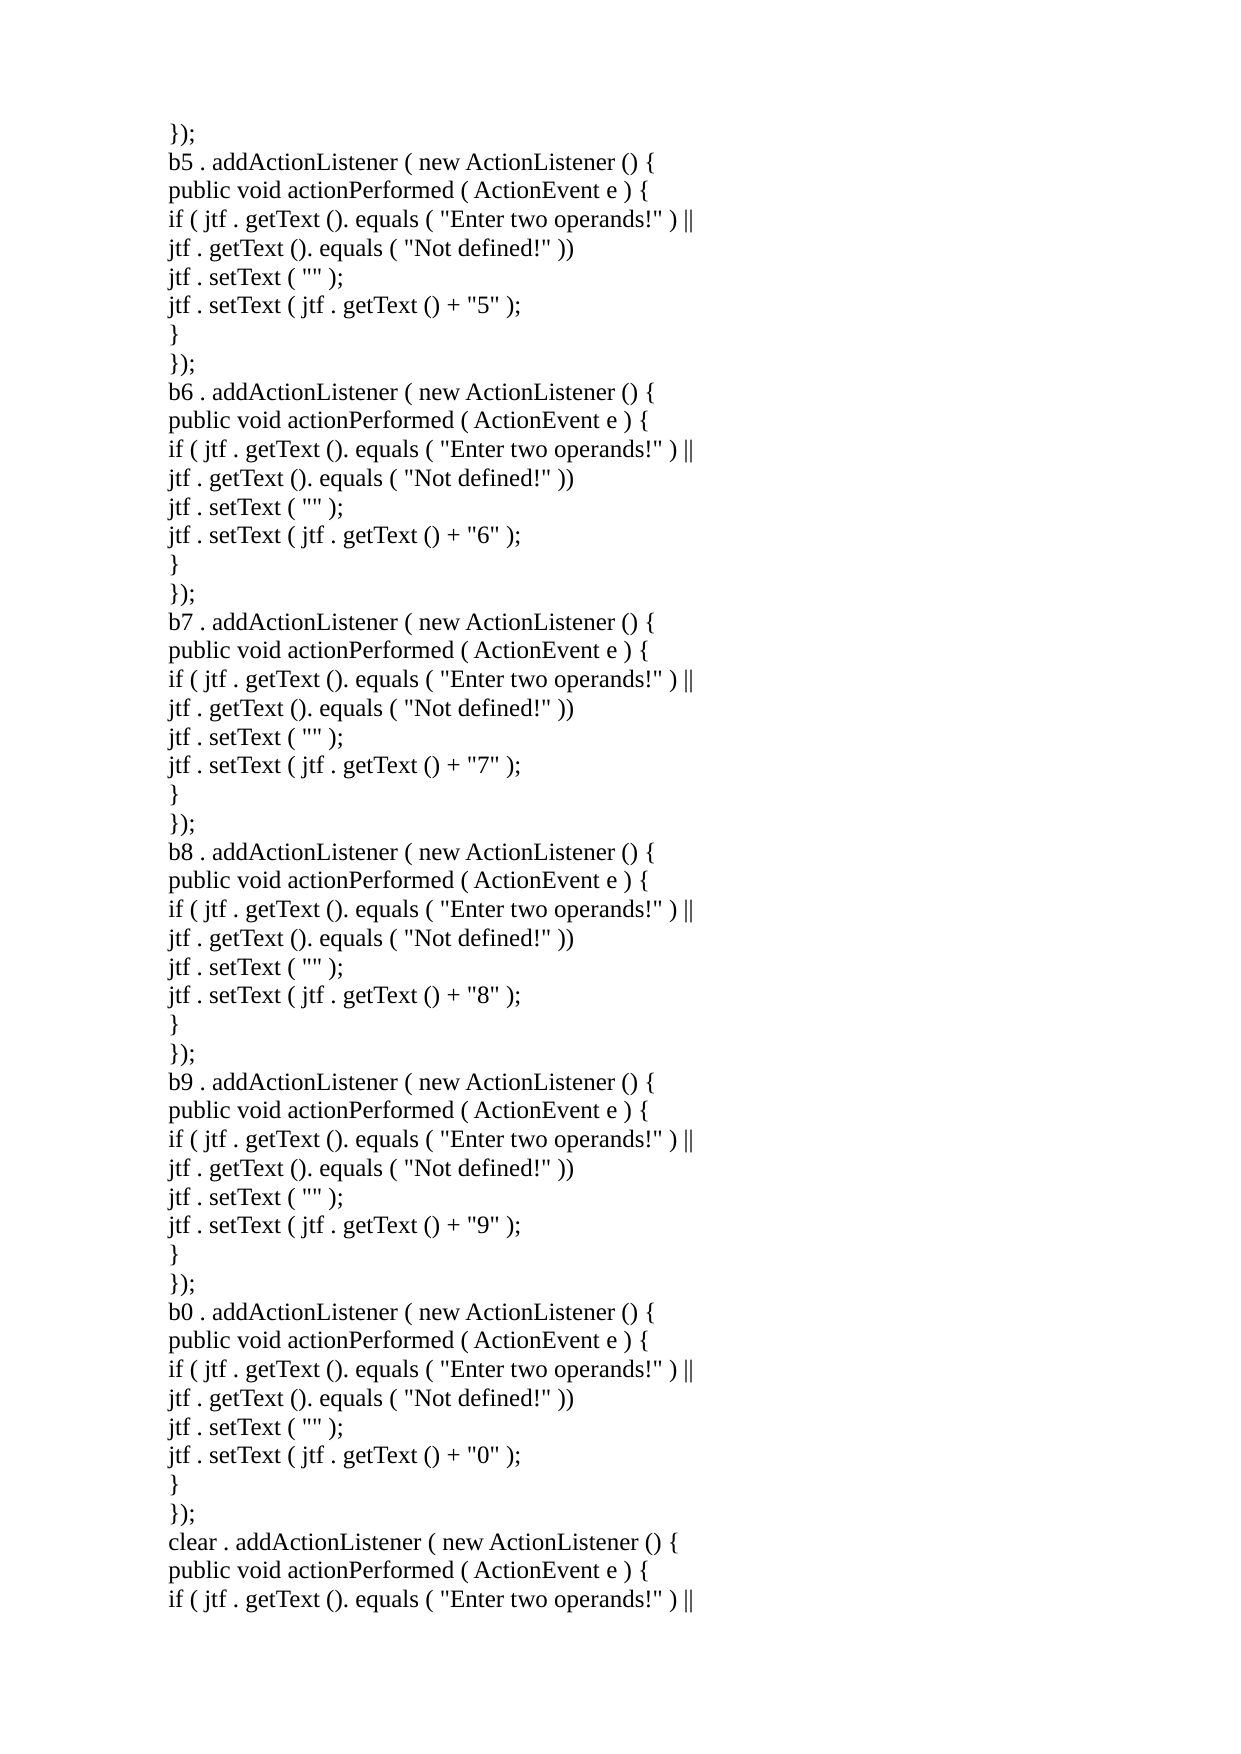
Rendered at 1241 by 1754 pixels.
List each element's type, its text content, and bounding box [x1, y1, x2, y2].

text } [118, 319, 1122, 348]
text } [118, 1239, 1122, 1268]
text jtf . getText (). equals ( "Not defined!" )) [118, 923, 1122, 952]
text if ( jtf . getText (). equals ( "Enter two operands!" ) || [118, 1584, 1122, 1613]
text b5 . addActionListener ( new ActionListener () { [118, 147, 1122, 176]
text jtf . setText ( jtf . getText () + "9" ); [118, 1211, 1122, 1239]
text jtf . setText ( jtf . getText () + "5" ); [118, 291, 1122, 319]
text jtf . setText ( "" ); [118, 262, 1122, 291]
text b0 . addActionListener ( new ActionListener () { [118, 1297, 1122, 1326]
text public void actionPerformed ( ActionEvent e ) { [118, 1326, 1122, 1354]
text jtf . getText (). equals ( "Not defined!" )) [118, 1383, 1122, 1412]
text } [118, 549, 1122, 578]
text } [118, 779, 1122, 808]
text b6 . addActionListener ( new ActionListener () { [118, 377, 1122, 406]
text }); [118, 578, 1122, 607]
text jtf . setText ( jtf . getText () + "8" ); [118, 981, 1122, 1009]
text jtf . getText (). equals ( "Not defined!" )) [118, 693, 1122, 722]
text }); [118, 348, 1122, 377]
text jtf . getText (). equals ( "Not defined!" )) [118, 233, 1122, 262]
text public void actionPerformed ( ActionEvent e ) { [118, 176, 1122, 204]
text public void actionPerformed ( ActionEvent e ) { [118, 866, 1122, 894]
text if ( jtf . getText (). equals ( "Enter two operands!" ) || [118, 204, 1122, 233]
text jtf . setText ( jtf . getText () + "6" ); [118, 521, 1122, 549]
text }); [118, 1498, 1122, 1527]
text if ( jtf . getText (). equals ( "Enter two operands!" ) || [118, 1354, 1122, 1383]
text if ( jtf . getText (). equals ( "Enter two operands!" ) || [118, 664, 1122, 693]
text jtf . getText (). equals ( "Not defined!" )) [118, 463, 1122, 492]
text } [118, 1469, 1122, 1498]
text b8 . addActionListener ( new ActionListener () { [118, 837, 1122, 866]
text b7 . addActionListener ( new ActionListener () { [118, 607, 1122, 636]
text jtf . setText ( jtf . getText () + "0" ); [118, 1441, 1122, 1469]
text public void actionPerformed ( ActionEvent e ) { [118, 406, 1122, 434]
text public void actionPerformed ( ActionEvent e ) { [118, 1556, 1122, 1584]
text jtf . setText ( "" ); [118, 1412, 1122, 1441]
text if ( jtf . getText (). equals ( "Enter two operands!" ) || [118, 1124, 1122, 1153]
text }); [118, 1038, 1122, 1067]
text jtf . setText ( "" ); [118, 1182, 1122, 1211]
text jtf . setText ( jtf . getText () + "7" ); [118, 751, 1122, 779]
text public void actionPerformed ( ActionEvent e ) { [118, 636, 1122, 664]
text } [118, 1009, 1122, 1038]
text jtf . setText ( "" ); [118, 492, 1122, 521]
text clear . addActionListener ( new ActionListener () { [118, 1527, 1122, 1556]
text public void actionPerformed ( ActionEvent e ) { [118, 1096, 1122, 1124]
text if ( jtf . getText (). equals ( "Enter two operands!" ) || [118, 894, 1122, 923]
text }); [118, 1268, 1122, 1297]
text }); [118, 118, 1122, 147]
text }); [118, 808, 1122, 837]
text b9 . addActionListener ( new ActionListener () { [118, 1067, 1122, 1096]
text jtf . setText ( "" ); [118, 722, 1122, 751]
text if ( jtf . getText (). equals ( "Enter two operands!" ) || [118, 434, 1122, 463]
text jtf . getText (). equals ( "Not defined!" )) [118, 1153, 1122, 1182]
text jtf . setText ( "" ); [118, 952, 1122, 981]
